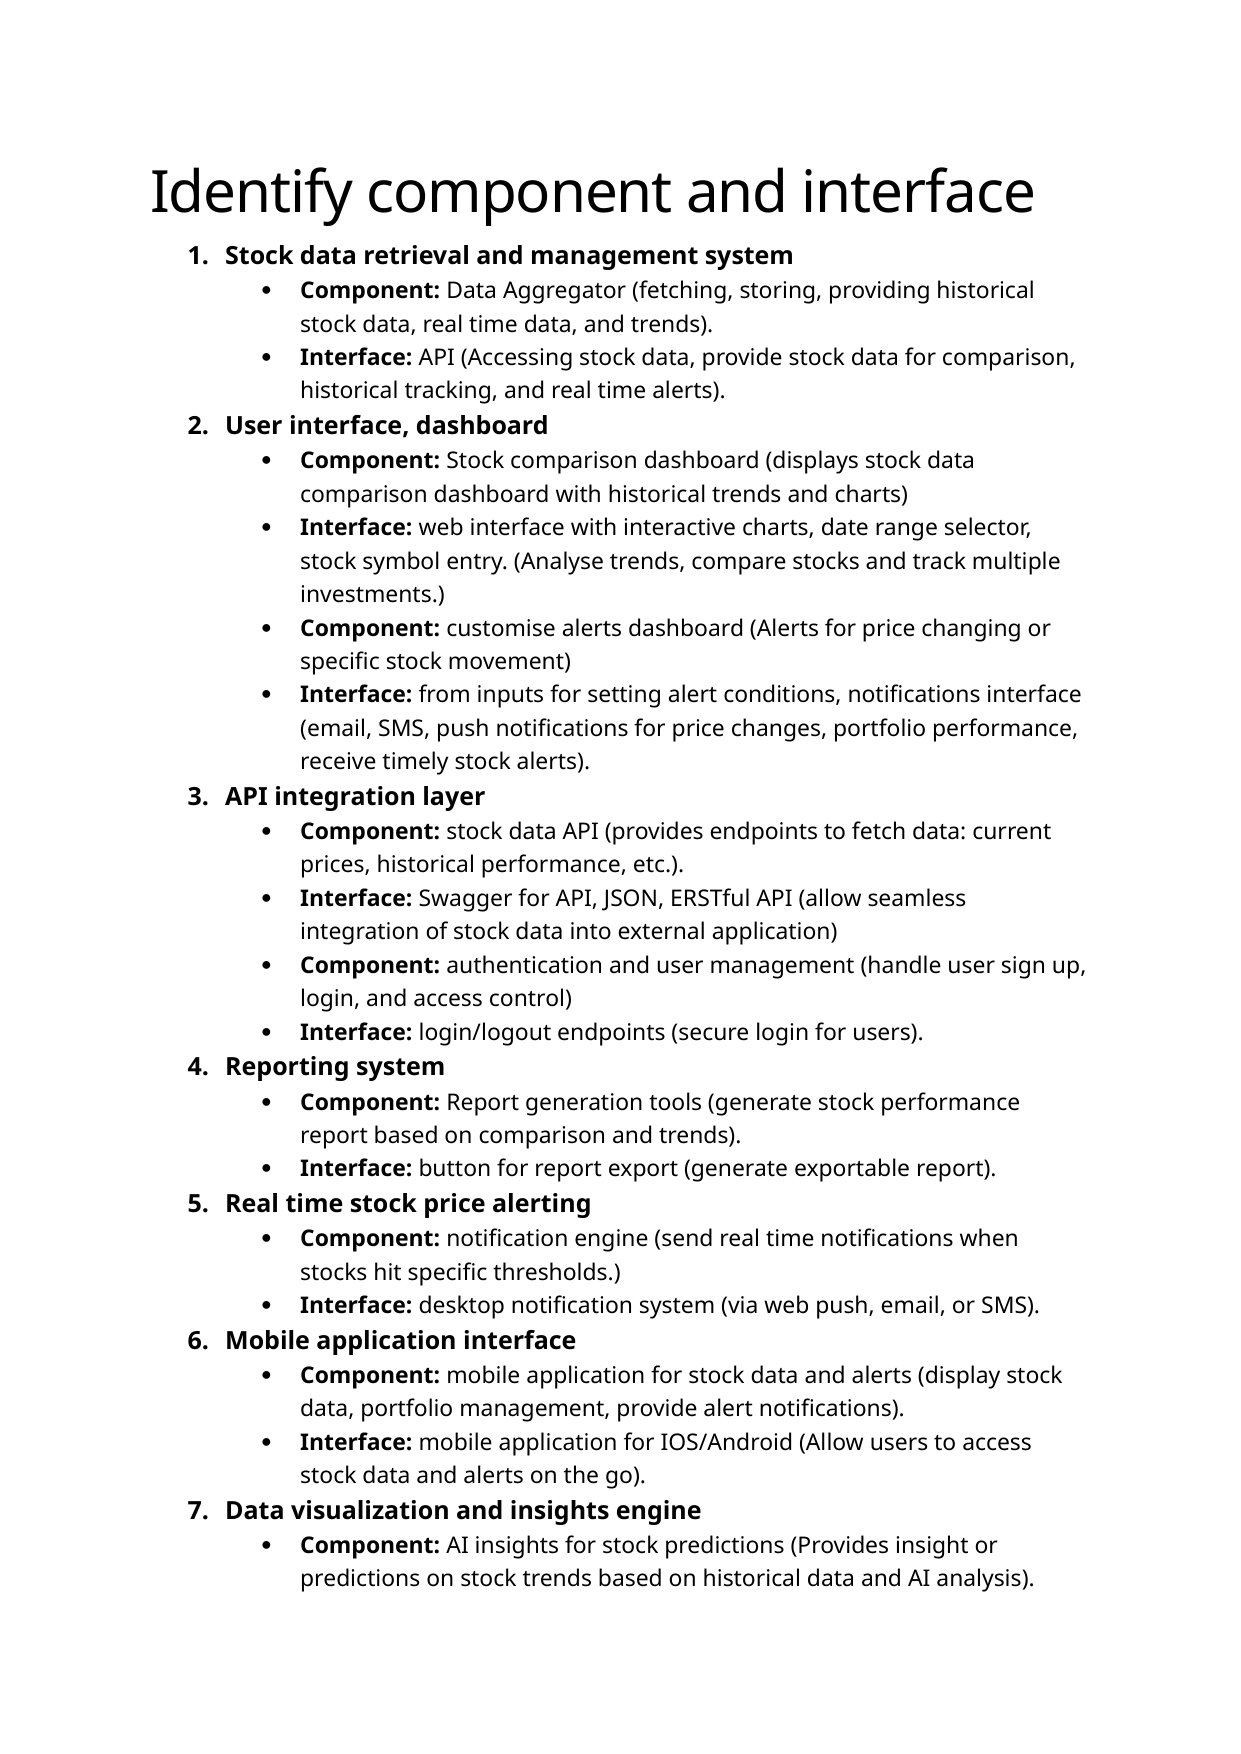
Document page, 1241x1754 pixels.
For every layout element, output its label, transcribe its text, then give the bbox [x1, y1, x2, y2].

list Interface: from inputs for setting alert conditions, notifications interface (email, SMS, push notifications for price changes, portfolio performance, receive timely stock alerts). [262, 678, 1090, 776]
list Component: notification engine (send real time notifications when stocks hit specific thresholds.) [262, 1222, 1090, 1287]
list Interface: Swagger for API, JSON, ERSTful API (allow seamless integration of stock data into external application) [262, 882, 1090, 947]
list Interface: mobile application for IOS/Android (Allow users to access stock data and alerts on the go). [262, 1426, 1090, 1490]
list Component: stock data API (provides endpoints to fetch data: current prices, historical performance, etc.). [262, 815, 1090, 880]
list Interface: button for report export (generate exportable report). [262, 1152, 1090, 1183]
list Interface: web interface with interactive charts, date range selector, stock symbol entry. (Analyse trends, compare stocks and track multiple investments.) [262, 511, 1090, 609]
list Component: Stock comparison dashboard (displays stock data comparison dashboard with historical trends and charts) [262, 444, 1090, 509]
list Reporting system [187, 1049, 1090, 1083]
list Component: Report generation tools (generate stock performance report based on comparison and trends). [262, 1085, 1090, 1150]
list Stock data retrieval and management system [187, 238, 1090, 272]
list Component: AI insights for stock predictions (Provides insight or predictions on stock trends based on historical data and AI analysis). [262, 1529, 1090, 1593]
list Data visualization and insights engine [187, 1492, 1090, 1527]
list Component: authentication and user management (handle user sign up, login, and access control) [262, 949, 1090, 1013]
list User interface, dashboard [187, 408, 1090, 442]
list Mobile application interface [187, 1322, 1090, 1356]
list API integration layer [187, 779, 1090, 813]
list Real time stock price alerting [187, 1186, 1090, 1220]
list Component: mobile application for stock data and alerts (display stock data, portfolio management, provide alert notifications). [262, 1359, 1090, 1423]
list Interface: API (Accessing stock data, provide stock data for comparison, historical tracking, and real time alerts). [262, 341, 1090, 406]
list Interface: desktop notification system (via web push, email, or SMS). [262, 1289, 1090, 1320]
list Interface: login/logout endpoints (secure login for users). [262, 1016, 1090, 1047]
title Identify component and interface [150, 150, 1090, 229]
list Component: Data Aggregator (fetching, storing, providing historical stock data, real time data, and trends). [262, 274, 1090, 339]
list Component: customise alerts dashboard (Alerts for price changing or specific stock movement) [262, 611, 1090, 676]
